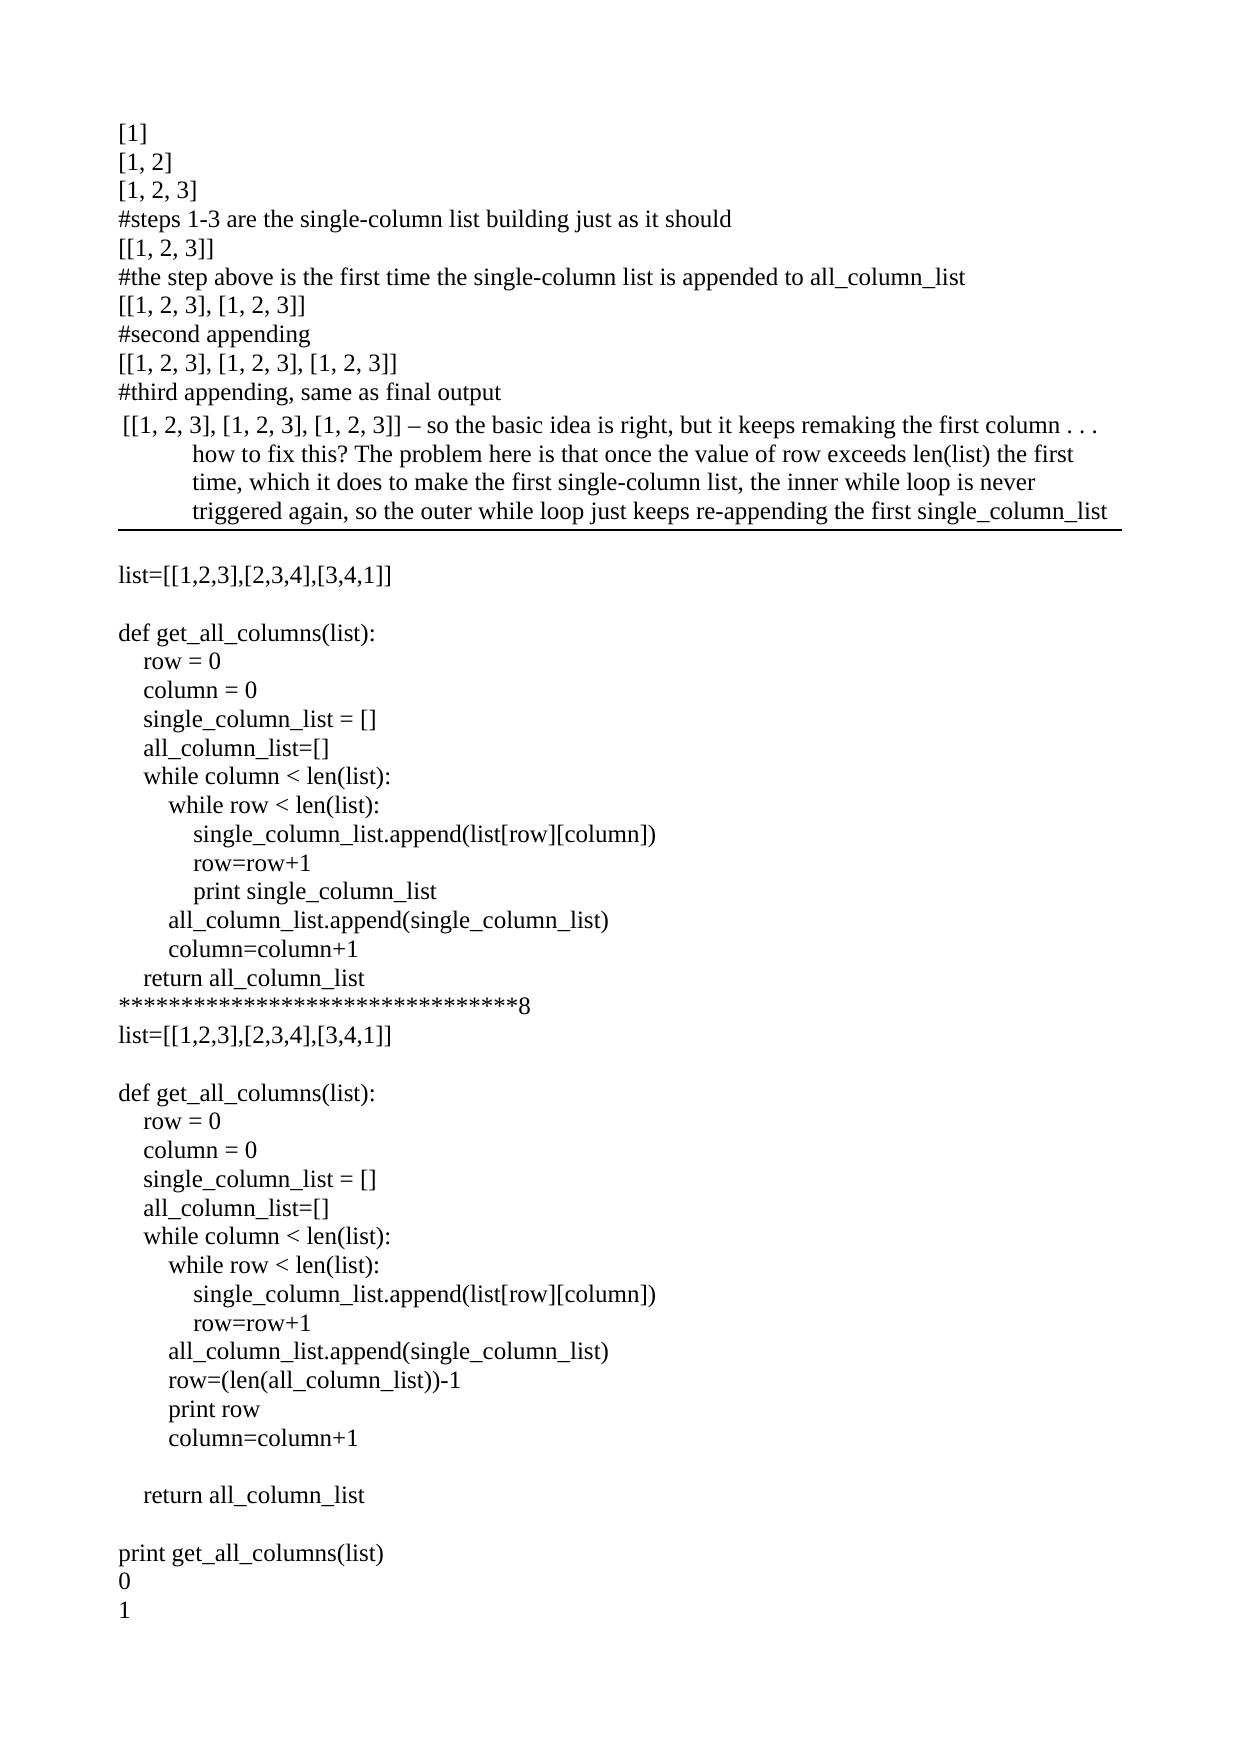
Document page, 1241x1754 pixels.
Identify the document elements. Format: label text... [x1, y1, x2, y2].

text return all_column_list [118, 963, 1122, 991]
text #third appending, same as final output [118, 377, 1122, 406]
text [[1, 2, 3], [1, 2, 3], [1, 2, 3]] [118, 348, 1122, 377]
text [1] [118, 118, 1122, 147]
text #steps 1-3 are the single-column list building just as it should [118, 204, 1122, 233]
text 0 [118, 1566, 1122, 1595]
text #the step above is the first time the single-column list is appended to all_column_list [118, 262, 1122, 291]
text print row [118, 1394, 1122, 1423]
text single_column_list = [] [118, 704, 1122, 733]
text while column < len(list): [118, 1221, 1122, 1250]
text #second appending [118, 319, 1122, 348]
text column=column+1 [118, 1423, 1122, 1451]
text all_column_list=[] [118, 733, 1122, 761]
text list=[[1,2,3],[2,3,4],[3,4,1]] [118, 1020, 1122, 1049]
text column = 0 [118, 1135, 1122, 1164]
text row = 0 [118, 646, 1122, 675]
text [[1, 2, 3]] [118, 233, 1122, 262]
text row=row+1 [118, 1308, 1122, 1336]
text def get_all_columns(list): [118, 618, 1122, 646]
text [[1, 2, 3], [1, 2, 3]] [118, 291, 1122, 319]
text single_column_list.append(list[row][column]) [118, 1279, 1122, 1308]
text [[1, 2, 3], [1, 2, 3], [1, 2, 3]] – so the basic idea is right, but it keeps remaking the first column . . . how to fix this? The problem here is that once the value of row exceeds len(list) the first time, which it does to make the first single-column list, the inner while loop is never triggered again, so the outer while loop just keeps re-appending the first single_column_list [118, 406, 1122, 529]
text all_column_list.append(single_column_list) [118, 905, 1122, 934]
text [1, 2] [118, 147, 1122, 176]
text 1 [118, 1595, 1122, 1624]
text while column < len(list): [118, 761, 1122, 790]
text all_column_list.append(single_column_list) [118, 1336, 1122, 1365]
text column = 0 [118, 675, 1122, 704]
text column=column+1 [118, 934, 1122, 963]
text ********************************8 [118, 991, 1122, 1020]
text print get_all_columns(list) [118, 1538, 1122, 1566]
text def get_all_columns(list): [118, 1078, 1122, 1106]
text single_column_list = [] [118, 1164, 1122, 1193]
text [1, 2, 3] [118, 176, 1122, 204]
text all_column_list=[] [118, 1193, 1122, 1221]
text while row < len(list): [118, 790, 1122, 819]
text while row < len(list): [118, 1250, 1122, 1279]
text return all_column_list [118, 1480, 1122, 1509]
text row = 0 [118, 1106, 1122, 1135]
text row=row+1 [118, 848, 1122, 876]
text row=(len(all_column_list))-1 [118, 1365, 1122, 1394]
text single_column_list.append(list[row][column]) [118, 819, 1122, 848]
text print single_column_list [118, 876, 1122, 905]
text list=[[1,2,3],[2,3,4],[3,4,1]] [118, 560, 1122, 589]
